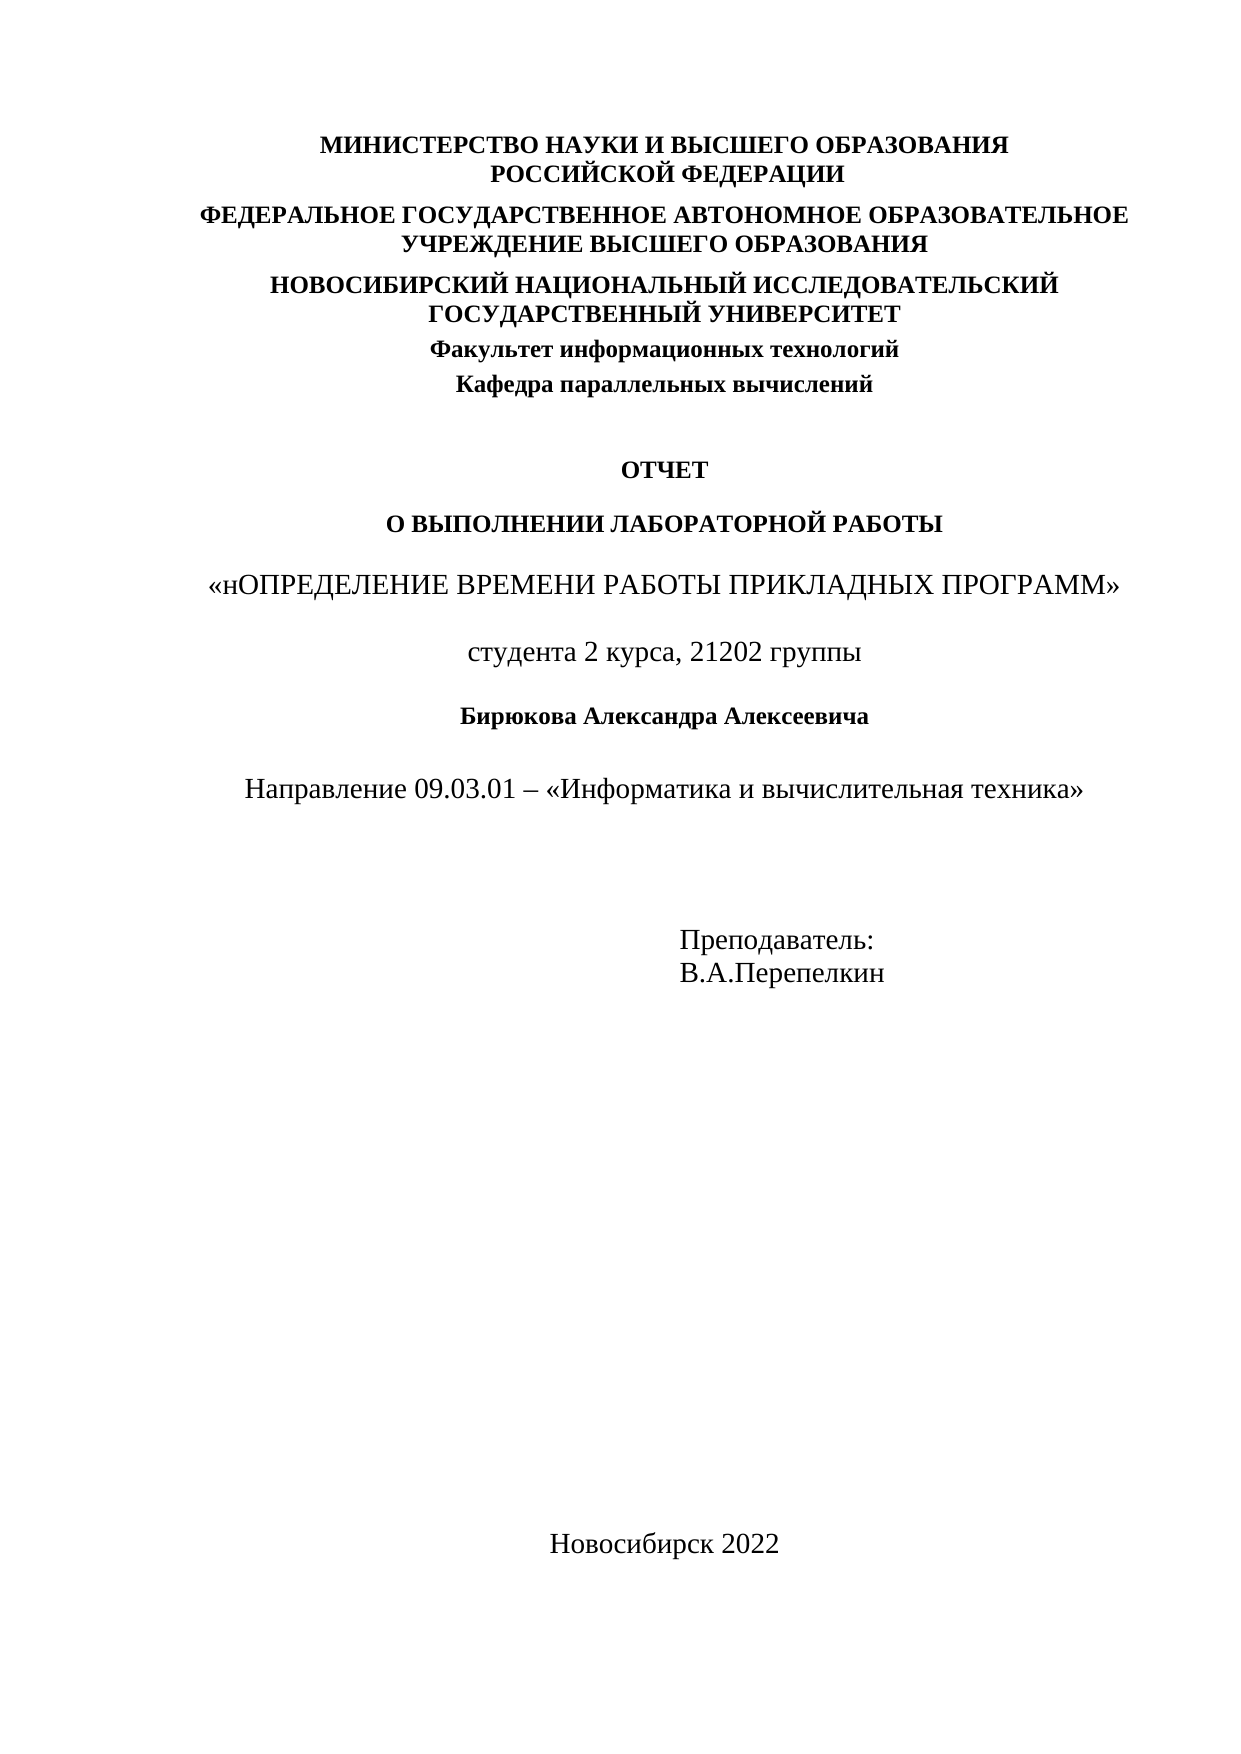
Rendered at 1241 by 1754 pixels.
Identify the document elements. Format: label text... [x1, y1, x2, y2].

subtitle ОТЧЕТ [177, 456, 1152, 484]
text Бирюкова Александра Алексеевича [177, 701, 1152, 730]
text Направление 09.03.01 – «Информатика и вычислительная техника» [177, 771, 1152, 804]
text Преподаватель: [620, 922, 1152, 956]
text «нОПРЕДЕЛЕНИЕ ВРЕМЕНИ РАБОТЫ ПРИКЛАДНЫХ ПРОГРАММ» [177, 567, 1152, 600]
subtitle О ВЫПОЛНЕНИИ ЛАБОРАТОРНОЙ РАБОТЫ [177, 509, 1152, 538]
subtitle МИНИСТЕРСТВО НАУКИ И ВЫСШЕГО ОБРАЗОВАНИЯ РОССИЙСКОЙ ФЕДЕРАЦИИ [177, 131, 1152, 188]
text В.А.Перепелкин [620, 956, 1152, 989]
text Новосибирск 2022 [177, 1526, 1152, 1559]
subtitle Факультет информационных технологий [177, 334, 1152, 363]
text студента 2 курса, 21202 группы [177, 634, 1152, 667]
subtitle НОВОСИБИРСКИЙ НАЦИОНАЛЬНЫЙ ИССЛЕДОВАТЕЛЬСКИЙ ГОСУДАРСТВЕННЫЙ УНИВЕРСИТЕТ [177, 271, 1152, 328]
text Кафедра параллельных вычислений [177, 369, 1152, 398]
subtitle ФЕДЕРАЛЬНОЕ ГОСУДАРСТВЕННОЕ АВТОНОМНОЕ ОБРАЗОВАТЕЛЬНОЕ УЧРЕЖДЕНИЕ ВЫСШЕГО ОБРАЗОВАНИЯ [177, 201, 1152, 258]
